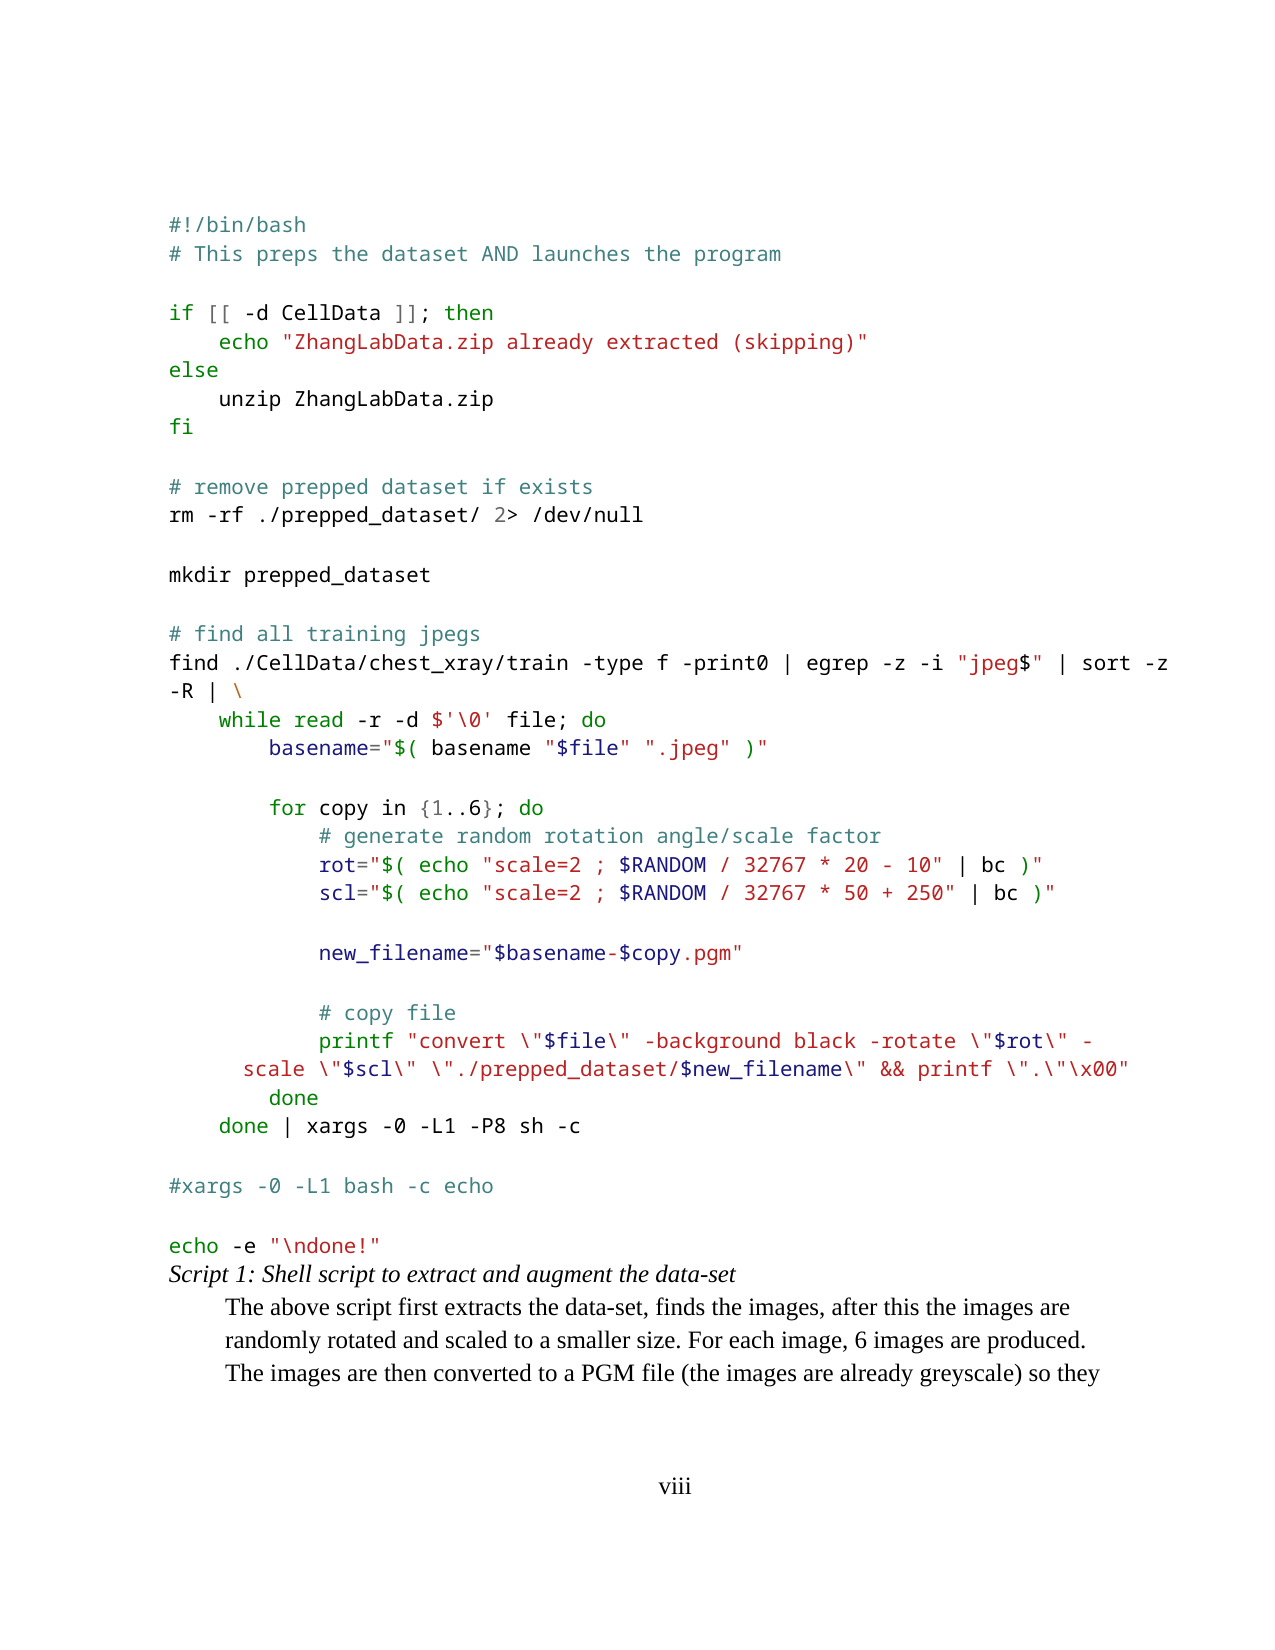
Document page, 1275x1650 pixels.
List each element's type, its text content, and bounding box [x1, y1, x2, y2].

text Script 1: Shell script to extract and augment the data-set [169, 223, 1181, 1288]
text The above script first extracts the data-set, finds the images, after this the images are randomly rotated and scaled to a smaller size. For each image, 6 images are produced. The images are then converted to a PGM file (the images are already greyscale) so they [225, 1288, 1125, 1387]
text [169, 208, 1181, 223]
